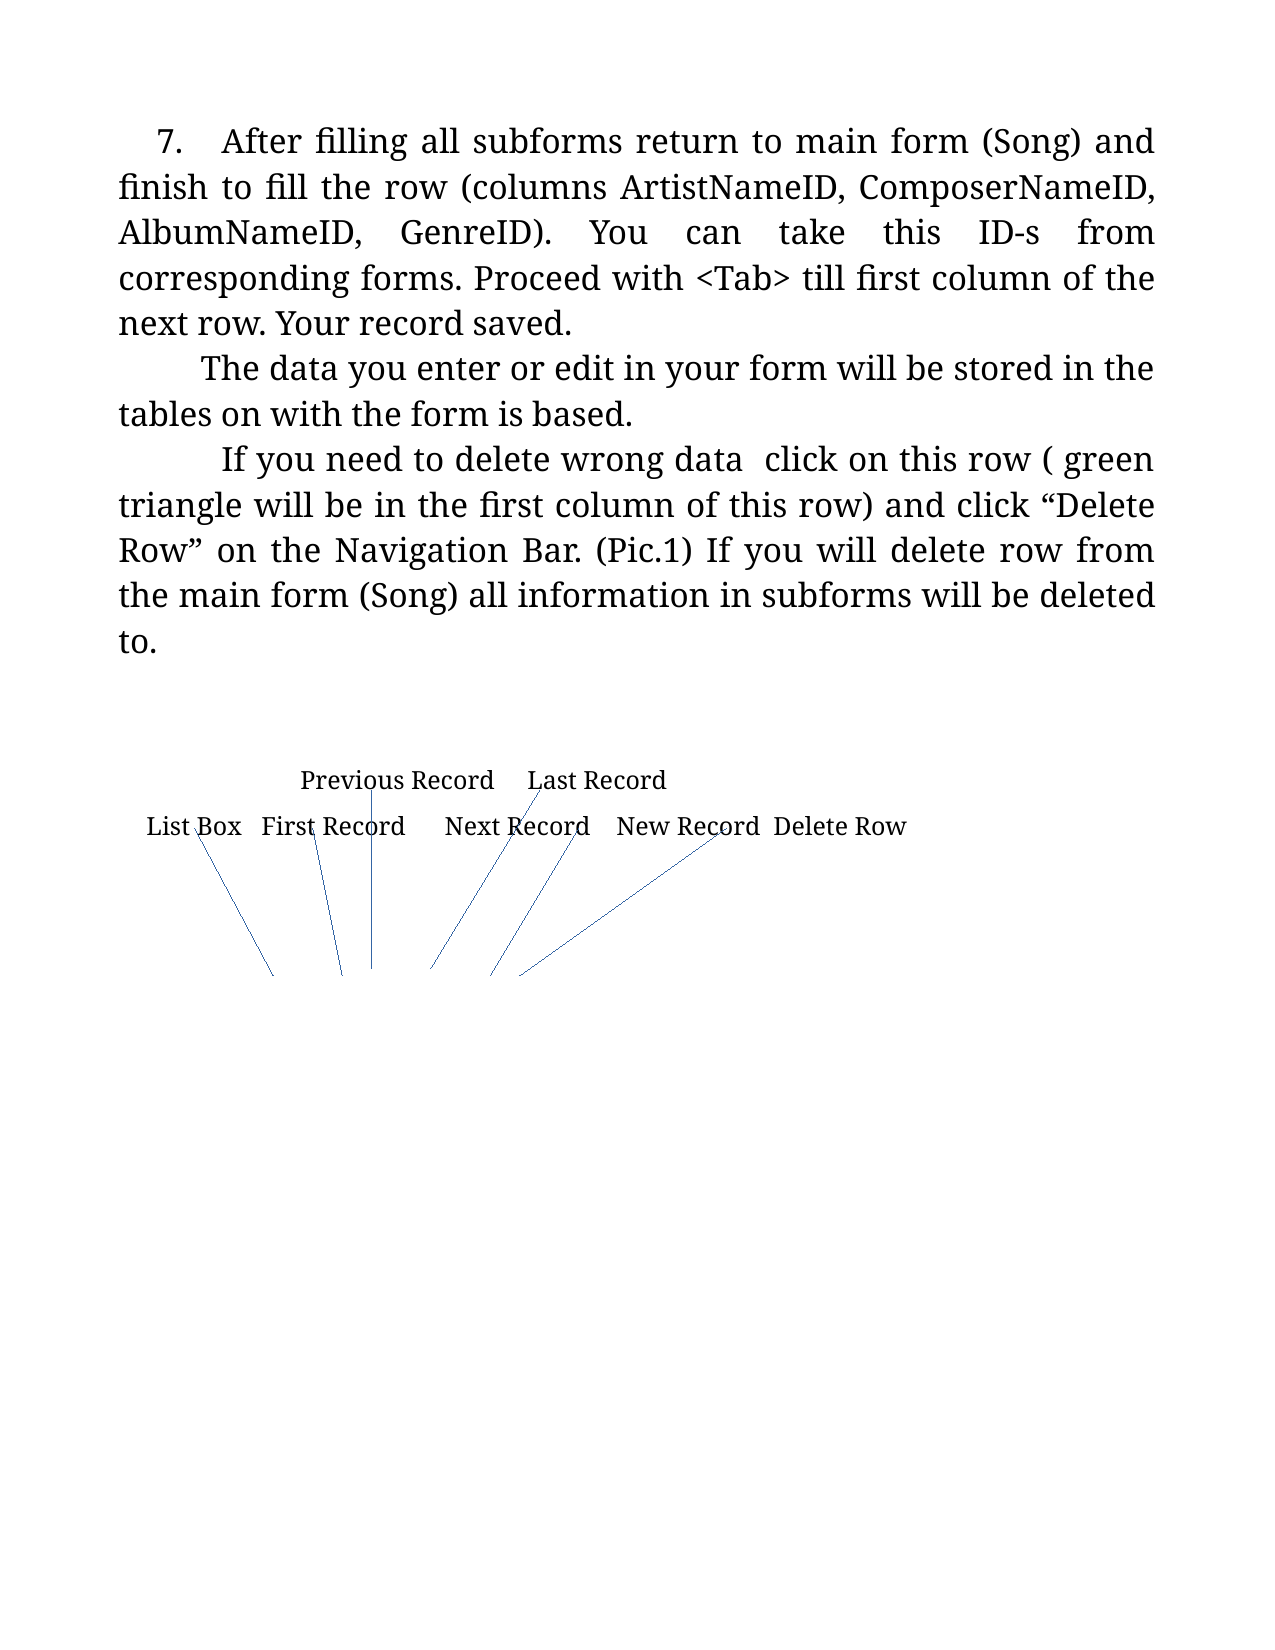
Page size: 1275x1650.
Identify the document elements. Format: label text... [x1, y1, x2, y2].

text If you need to delete wrong data click on this row ( green triangle will be in the first column of this row) and click “Delete Row” on the Navigation Bar. (Pic.1) If you will delete row from the main form (Song) all information in subforms will be deleted to. [118, 436, 1157, 663]
text List Box First Record Next Record New Record Delete Row [372, 799, 1157, 845]
text Previous Record Last Record [118, 754, 1157, 799]
text 7. After filling all subforms return to main form (Song) and finish to fill the row (columns ArtistNameID, ComposerNameID, AlbumNameID, GenreID). You can take this ID-s from corresponding forms. Proceed with <Tab> till first column of the next row. Your record saved. [118, 118, 1157, 345]
text List Box First Record Next Record New Record Delete Row [118, 799, 371, 845]
text The data you enter or edit in your form will be stored in the tables on with the form is based. [118, 345, 1157, 436]
